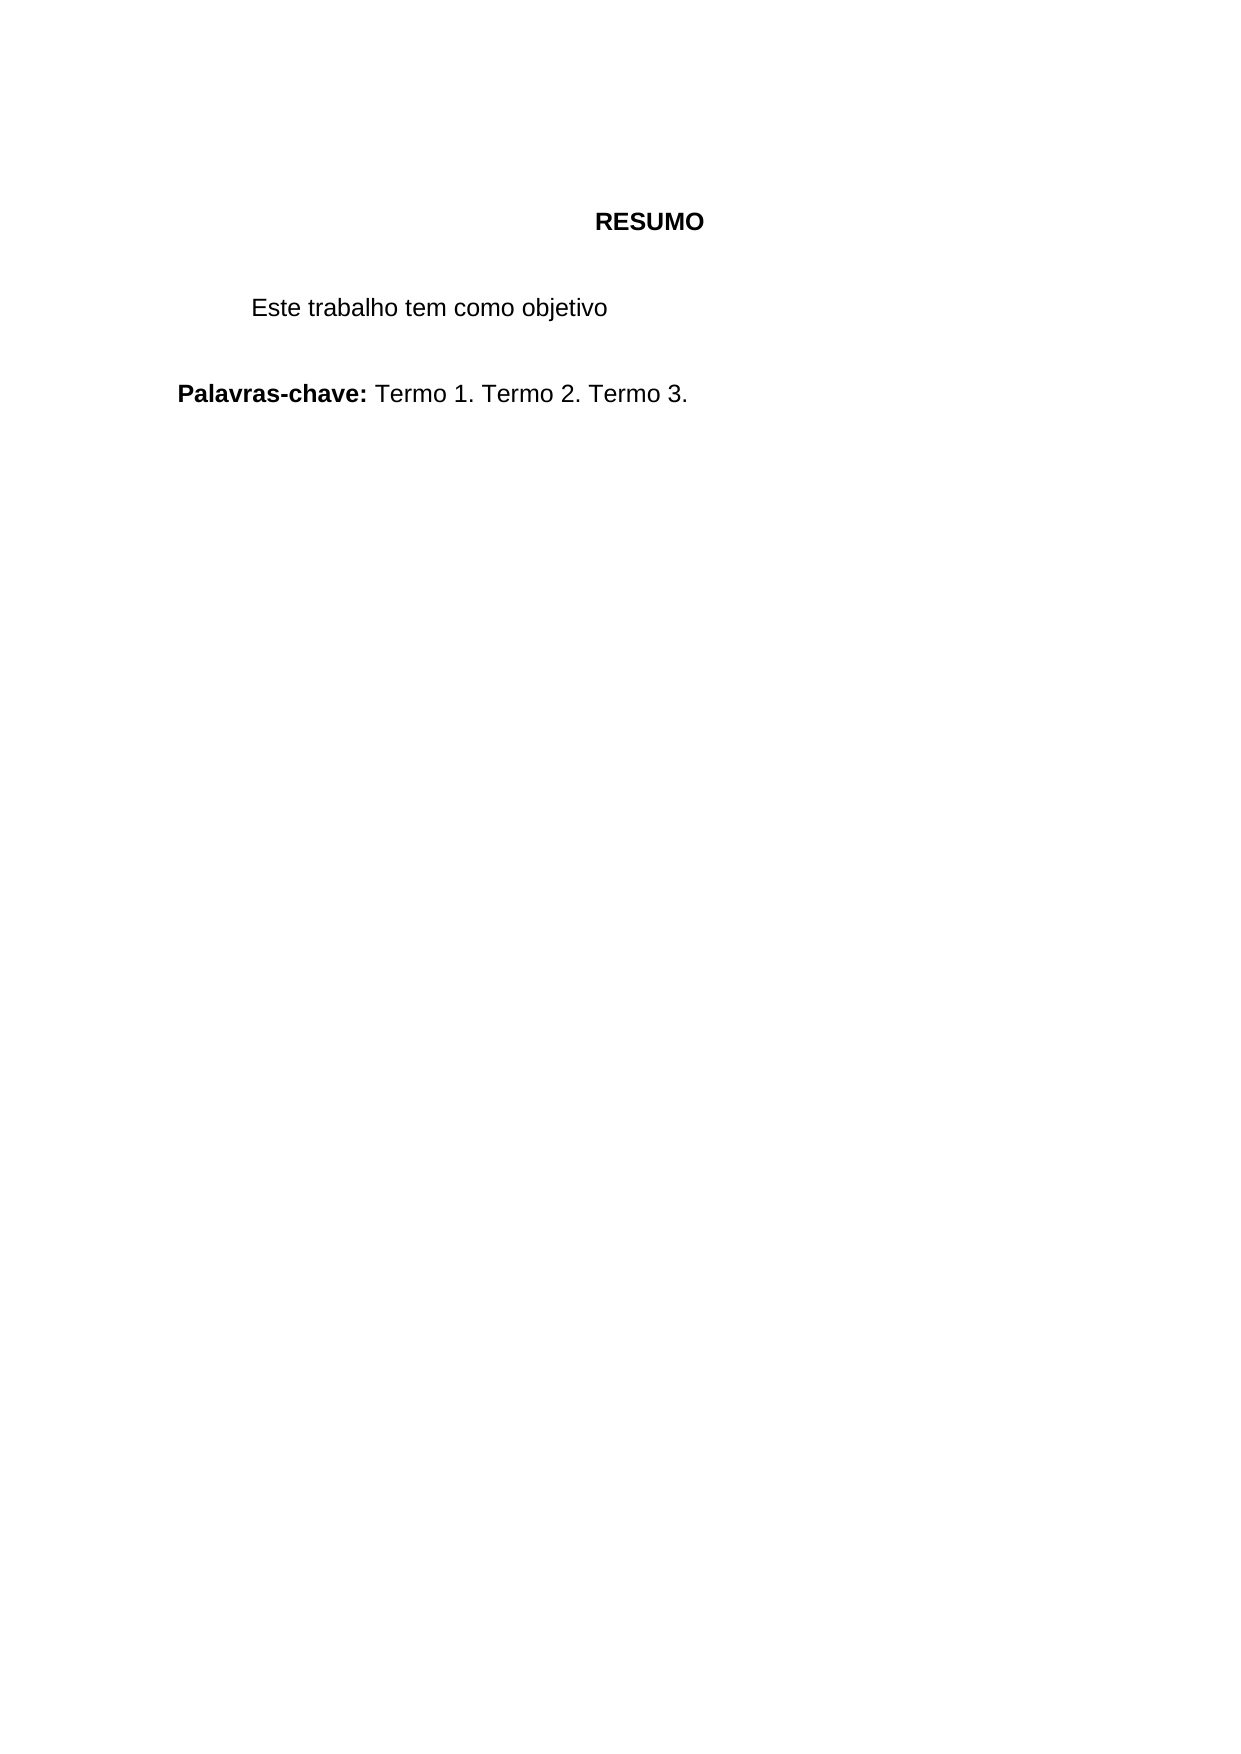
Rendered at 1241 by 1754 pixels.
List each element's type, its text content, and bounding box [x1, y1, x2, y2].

text RESUMO [177, 207, 1122, 235]
text Palavras-chave: Termo 1. Termo 2. Termo 3. [177, 379, 1122, 408]
text Este trabalho tem como objetivo [177, 293, 1122, 322]
